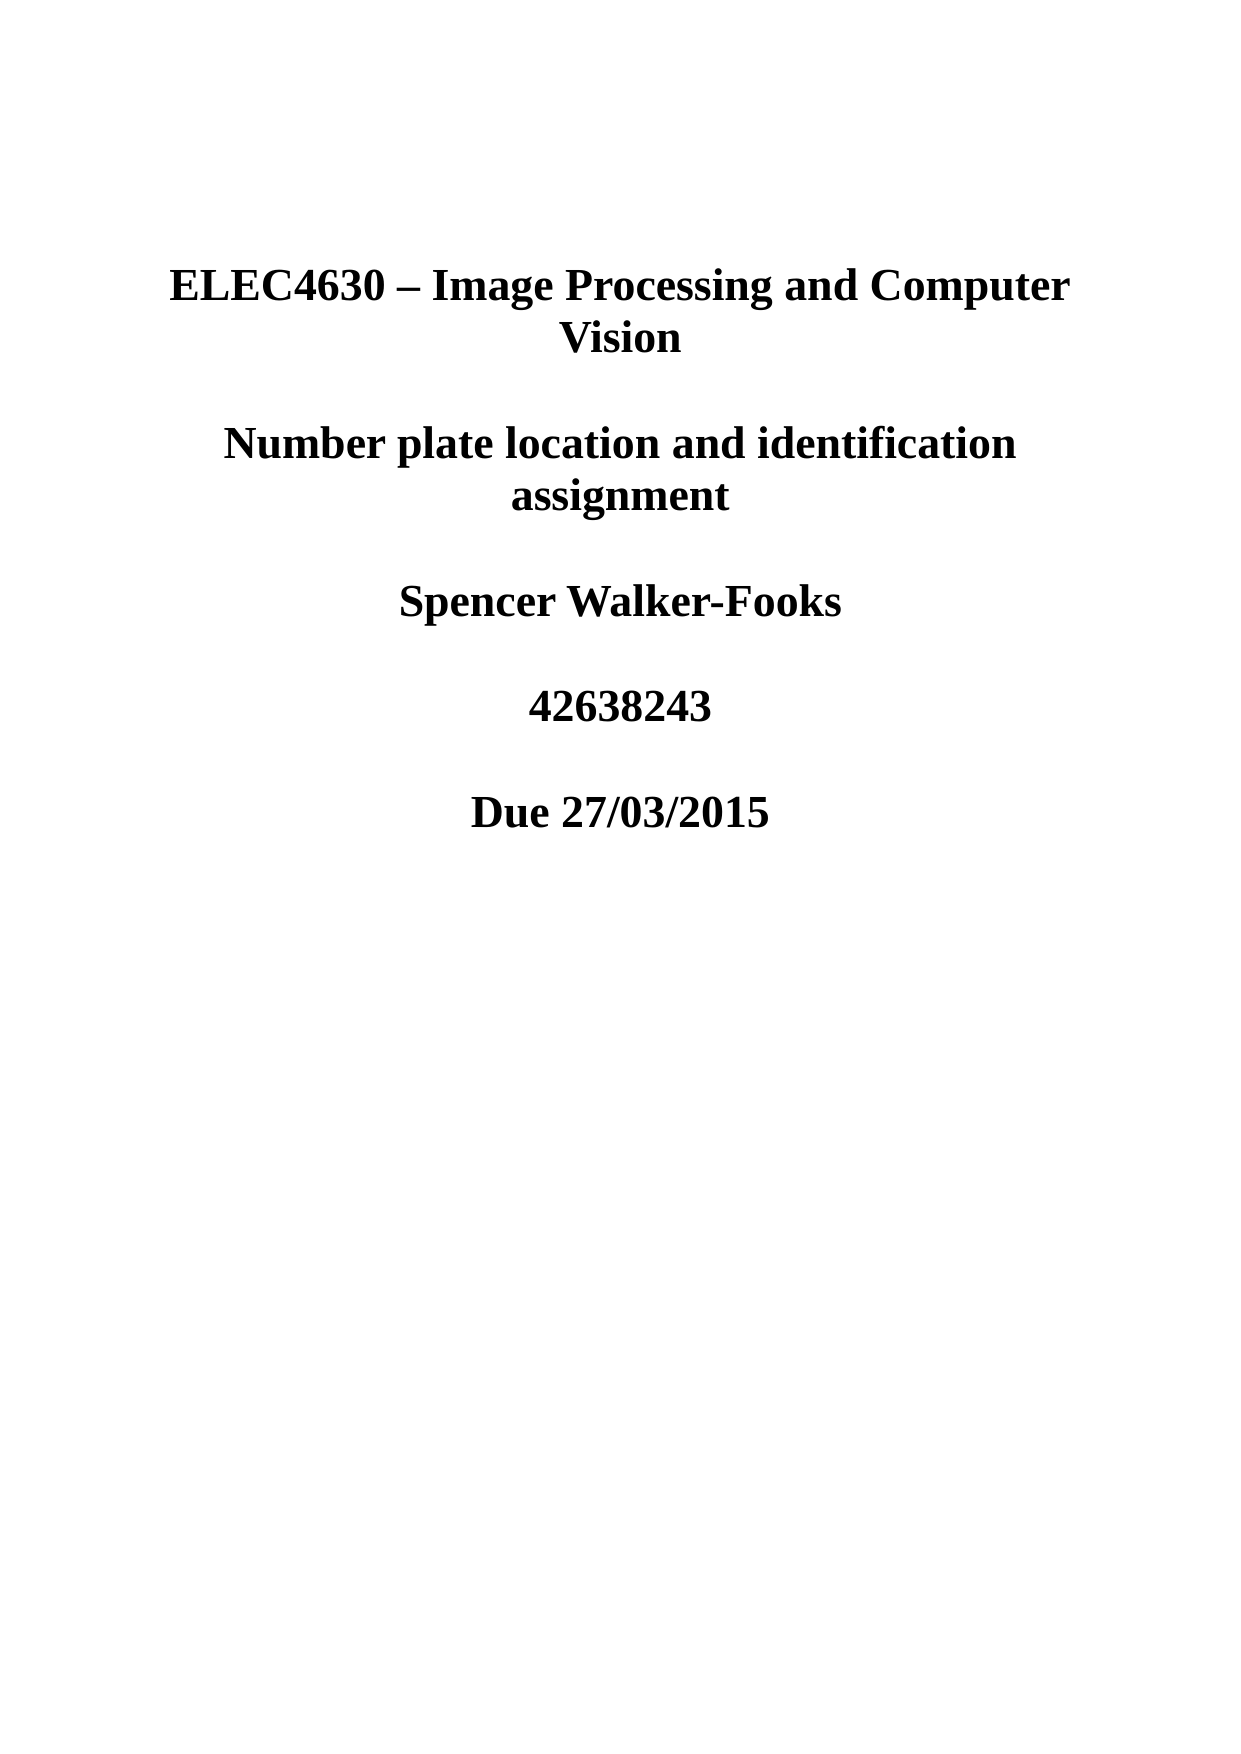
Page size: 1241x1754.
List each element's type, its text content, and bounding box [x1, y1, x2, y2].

text Due 27/03/2015 [118, 784, 1122, 837]
text Number plate location and identification assignment [118, 415, 1122, 521]
text 42638243 [118, 679, 1122, 731]
text Spencer Walker-Fooks [118, 573, 1122, 626]
text ELEC4630 – Image Processing and Computer Vision [118, 257, 1122, 362]
